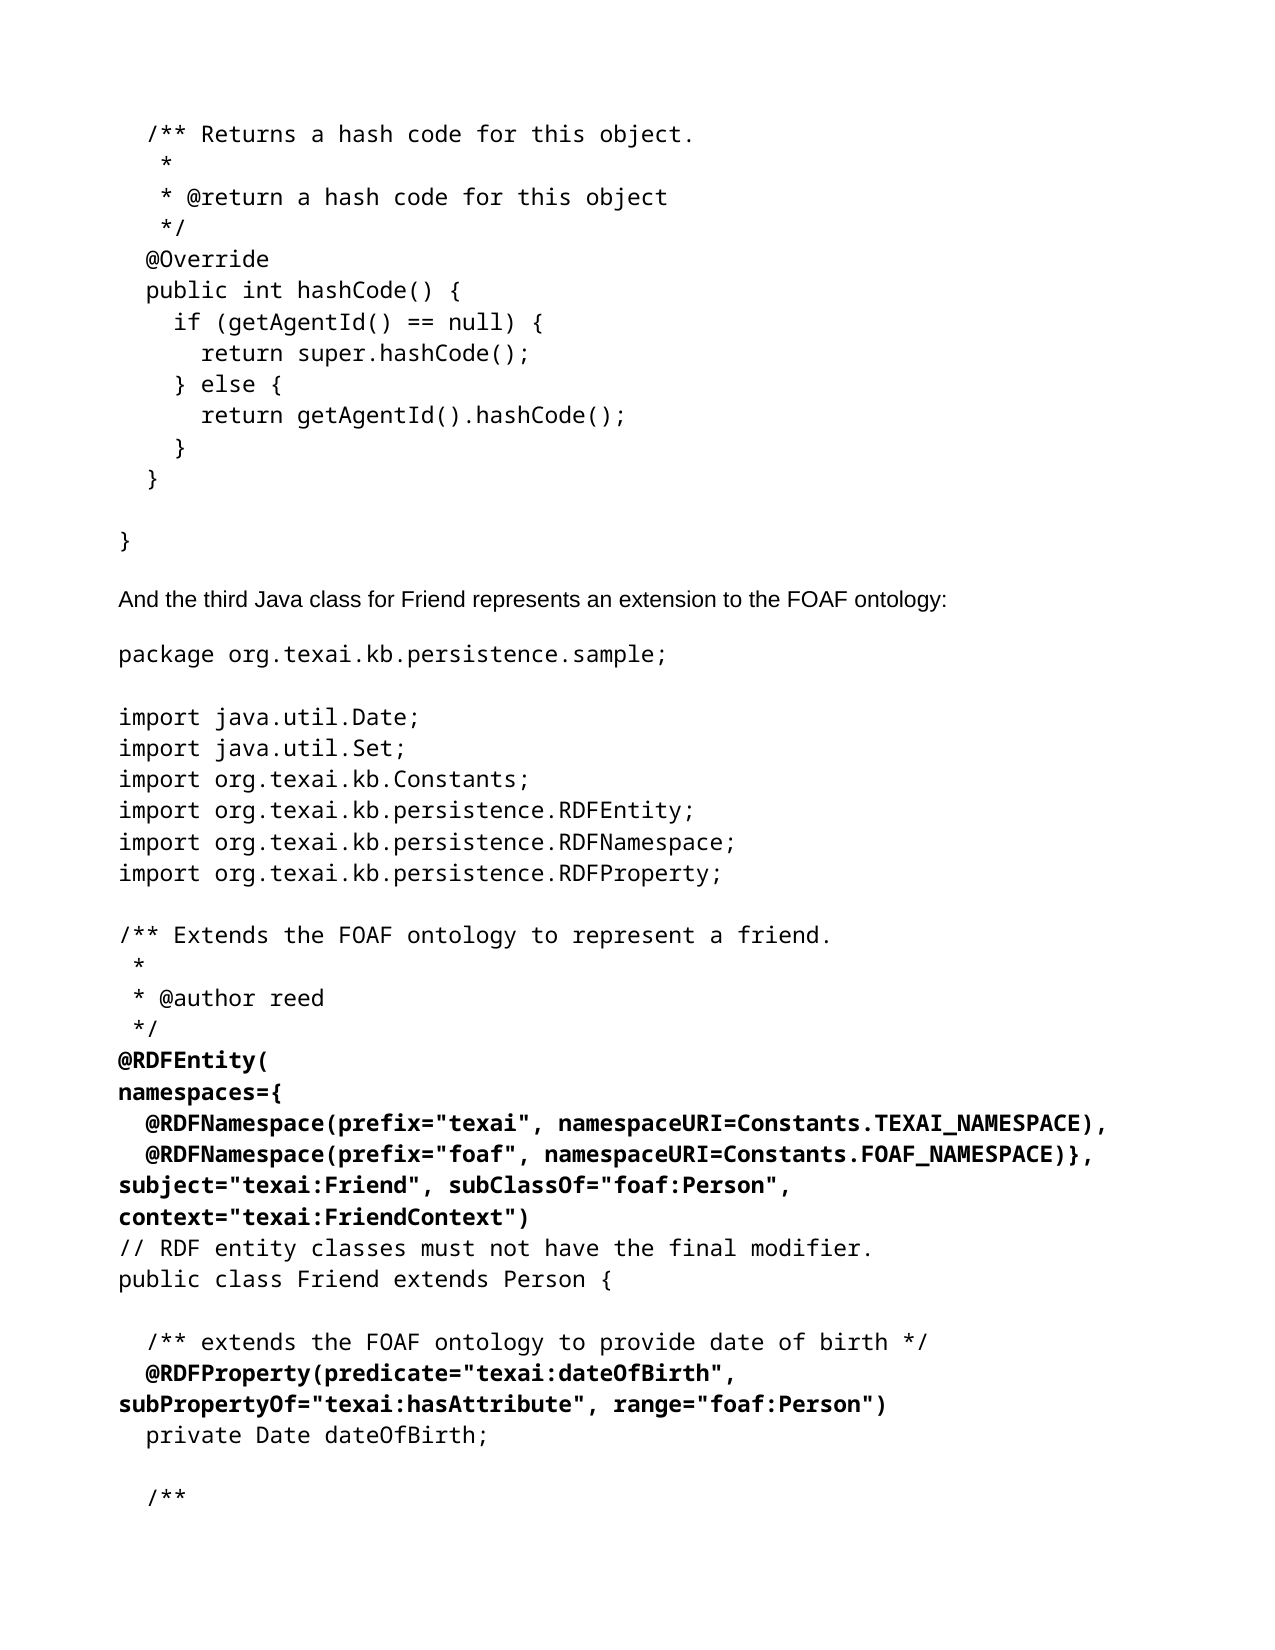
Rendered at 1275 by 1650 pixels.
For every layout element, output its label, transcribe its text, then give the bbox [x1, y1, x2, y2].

text */ [118, 1013, 1157, 1044]
text // RDF entity classes must not have the final modifier. [118, 1232, 1157, 1263]
text package org.texai.kb.persistence.sample; [118, 638, 1157, 669]
text /** extends the FOAF ontology to provide date of birth */ [118, 1326, 1157, 1357]
text return getAgentId().hashCode(); [118, 399, 1157, 431]
text public class Friend extends Person { [118, 1263, 1157, 1294]
text /** Returns a hash code for this object. [118, 118, 1157, 149]
text @RDFEntity( [118, 1044, 1157, 1076]
text * @return a hash code for this object [118, 181, 1157, 212]
text } [118, 431, 1157, 462]
text namespaces={ [118, 1076, 1157, 1107]
text subject="texai:Friend", subClassOf="foaf:Person", context="texai:FriendContext") [118, 1169, 1157, 1232]
text } [118, 462, 1157, 493]
text /** Extends the FOAF ontology to represent a friend. [118, 919, 1157, 951]
text private Date dateOfBirth; [118, 1419, 1157, 1451]
text import java.util.Date; [118, 701, 1157, 732]
text import org.texai.kb.Constants; [118, 763, 1157, 794]
text * @author reed [118, 982, 1157, 1013]
text @Override [118, 243, 1157, 274]
text @RDFNamespace(prefix="texai", namespaceURI=Constants.TEXAI_NAMESPACE), [118, 1107, 1157, 1138]
text public int hashCode() { [118, 274, 1157, 306]
text import org.texai.kb.persistence.RDFProperty; [118, 857, 1157, 888]
text */ [118, 212, 1157, 243]
text import java.util.Set; [118, 732, 1157, 763]
text And the third Java class for Friend represents an extension to the FOAF ontology: [118, 587, 1157, 612]
text } else { [118, 368, 1157, 399]
text import org.texai.kb.persistence.RDFNamespace; [118, 826, 1157, 857]
text import org.texai.kb.persistence.RDFEntity; [118, 794, 1157, 826]
text @RDFProperty(predicate="texai:dateOfBirth", subPropertyOf="texai:hasAttribute", range="foaf:Person") [118, 1357, 1157, 1419]
text } [118, 524, 1157, 556]
text @RDFNamespace(prefix="foaf", namespaceURI=Constants.FOAF_NAMESPACE)}, [118, 1138, 1157, 1169]
text * [118, 149, 1157, 181]
text /** [118, 1482, 1157, 1513]
text * [118, 951, 1157, 982]
text if (getAgentId() == null) { [118, 306, 1157, 337]
text return super.hashCode(); [118, 337, 1157, 368]
